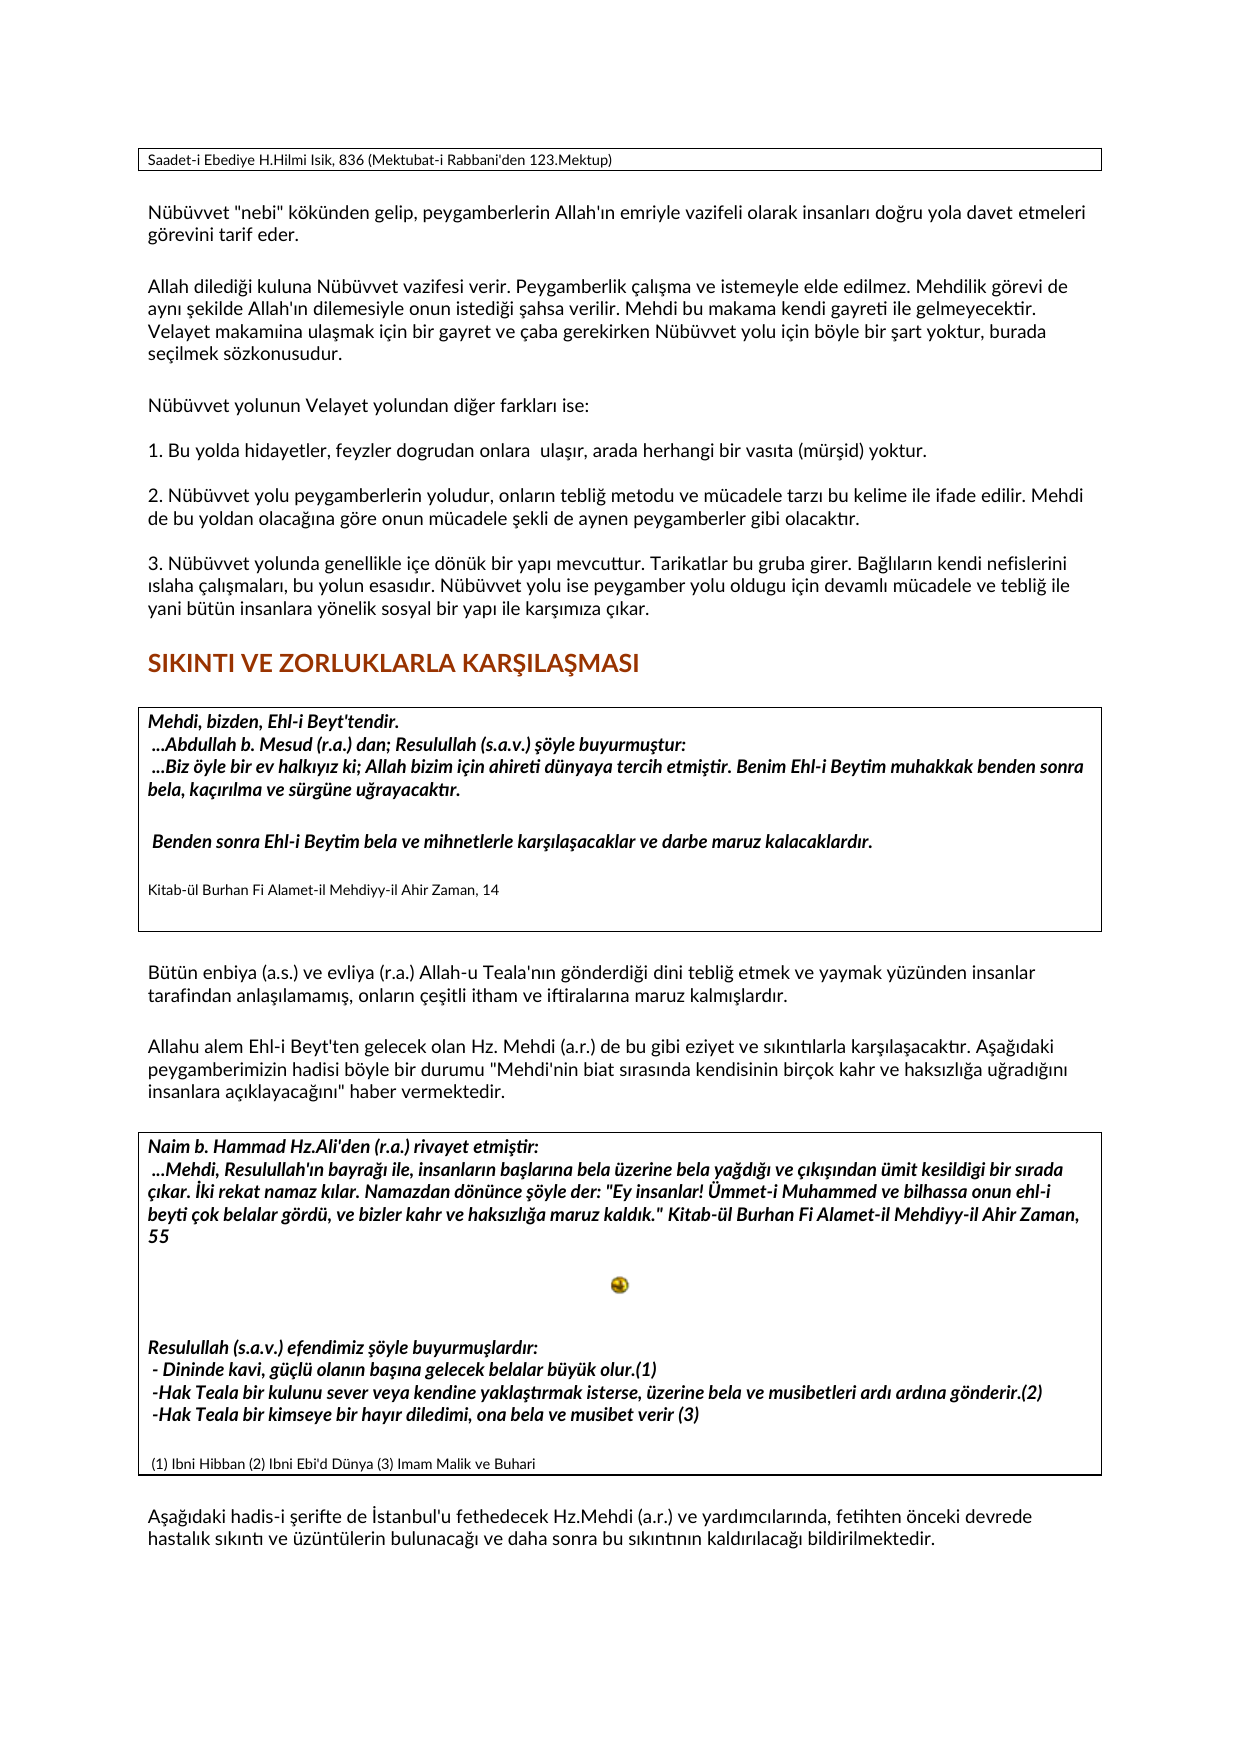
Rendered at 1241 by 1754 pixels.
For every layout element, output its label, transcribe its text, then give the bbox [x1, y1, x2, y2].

text Naim b. Hammad Hz.Ali'den (r.a.) rivayet etmiştir: ...Mehdi, Resulullah'ın bayrağı ile, insanların başlarına bela üzerine bela yağdığı ve çıkışından ümit kesildigi bir sırada çıkar. İki rekat namaz kılar. Namazdan dönünce şöyle der: "Ey insanlar! Ümmet-i Muhammed ve bilhassa onun ehl-i beyti çok belalar gördü, ve bizler kahr ve haksızlığa maruz kaldık." Kitab-ül Burhan Fi Alamet-il Mehdiyy-il Ahir Zaman, 55 [139, 1133, 1101, 1247]
text Bütün enbiya (a.s.) ve evliya (r.a.) Allah-u Teala'nın gönderdiği dini tebliğ etmek ve yaymak yüzünden insanlar tarafindan anlaşılamamış, onların çeşitli itham ve iftiralarına maruz kalmışlardır. [148, 961, 1093, 1006]
text Nübüvvet yolunun Velayet yolundan diğer farkları ise: 1. Bu yolda hidayetler, feyzler dogrudan onlara ulaşır, arada herhangi bir vasıta (mürşid) yoktur. 2. Nübüvvet yolu peygamberlerin yoludur, onların tebliğ metodu ve mücadele tarzı bu kelime ile ifade edilir. Mehdi de bu yoldan olacağına göre onun mücadele şekli de aynen peygamberler gibi olacaktır. 3. Nübüvvet yolunda genellikle içe dönük bir yapı mevcuttur. Tarikatlar bu gruba girer. Bağlıların kendi nefislerini ıslaha çalışmaları, bu yolun esasıdır. Nübüvvet yolu ise peygamber yolu oldugu için devamlı mücadele ve tebliğ ile yani bütün insanlara yönelik sosyal bir yapı ile karşımıza çıkar. [148, 394, 1093, 619]
text SIKINTI VE ZORLUKLARLA KARŞILAŞMASI [148, 648, 1093, 678]
text Resulullah (s.a.v.) efendimiz şöyle buyurmuşlardır: - Dininde kavi, güçlü olanın başına gelecek belalar büyük olur.(1) -Hak Teala bir kulunu sever veya kendine yaklaştırmak isterse, üzerine bela ve musibetleri ardı ardına gönderir.(2) -Hak Teala bir kimseye bir hayır diledimi, ona bela ve musibet verir (3) [139, 1333, 1101, 1426]
text Aşağıdaki hadis-i şerifte de İstanbul'u fethedecek Hz.Mehdi (a.r.) ve yardımcılarında, fetihten önceki devrede hastalık sıkıntı ve üzüntülerin bulunacağı ve daha sonra bu sıkıntının kaldırılacağı bildirilmektedir. [148, 1505, 1093, 1550]
picture [610, 1276, 630, 1296]
text Kitab-ül Burhan Fi Alamet-il Mehdiyy-il Ahir Zaman, 14 [139, 878, 1101, 931]
text Allahu alem Ehl-i Beyt'ten gelecek olan Hz. Mehdi (a.r.) de bu gibi eziyet ve sıkıntılarla karşılaşacaktır. Aşağıdaki peygamberimizin hadisi böyle bir durumu "Mehdi'nin biat sırasında kendisinin birçok kahr ve haksızlığa uğradığını insanlara açıklayacağını" haber vermektedir. [148, 1035, 1093, 1103]
text Mehdi, bizden, Ehl-i Beyt'tendir. ...Abdullah b. Mesud (r.a.) dan; Resulullah (s.a.v.) şöyle buyurmuştur: ...Biz öyle bir ev halkıyız ki; Allah bizim için ahireti dünyaya tercih etmiştir. Benim Ehl-i Beytim muhakkak benden sonra bela, kaçırılma ve sürgüne uğrayacaktır. [139, 708, 1101, 800]
text Benden sonra Ehl-i Beytim bela ve mihnetlerle karşılaşacaklar ve darbe maruz kalacaklardır. [139, 826, 1101, 852]
text Allah dilediği kuluna Nübüvvet vazifesi verir. Peygamberlik çalışma ve istemeyle elde edilmez. Mehdilik görevi de aynı şekilde Allah'ın dilemesiyle onun istediği şahsa verilir. Mehdi bu makama kendi gayreti ile gelmeyecektir. Velayet makamıina ulaşmak için bir gayret ve çaba gerekirken Nübüvvet yolu için böyle bir şart yoktur, burada seçilmek sözkonusudur. [148, 275, 1093, 365]
text Saadet-i Ebediye H.Hilmi Isik, 836 (Mektubat-i Rabbani'den 123.Mektup) [139, 149, 1101, 170]
text (1) Ibni Hibban (2) Ibni Ebi'd Dünya (3) Imam Malik ve Buhari [139, 1452, 1101, 1474]
text Nübüvvet "nebi" kökünden gelip, peygamberlerin Allah'ın emriyle vazifeli olarak insanları doğru yola davet etmeleri görevini tarif eder. [148, 201, 1093, 246]
